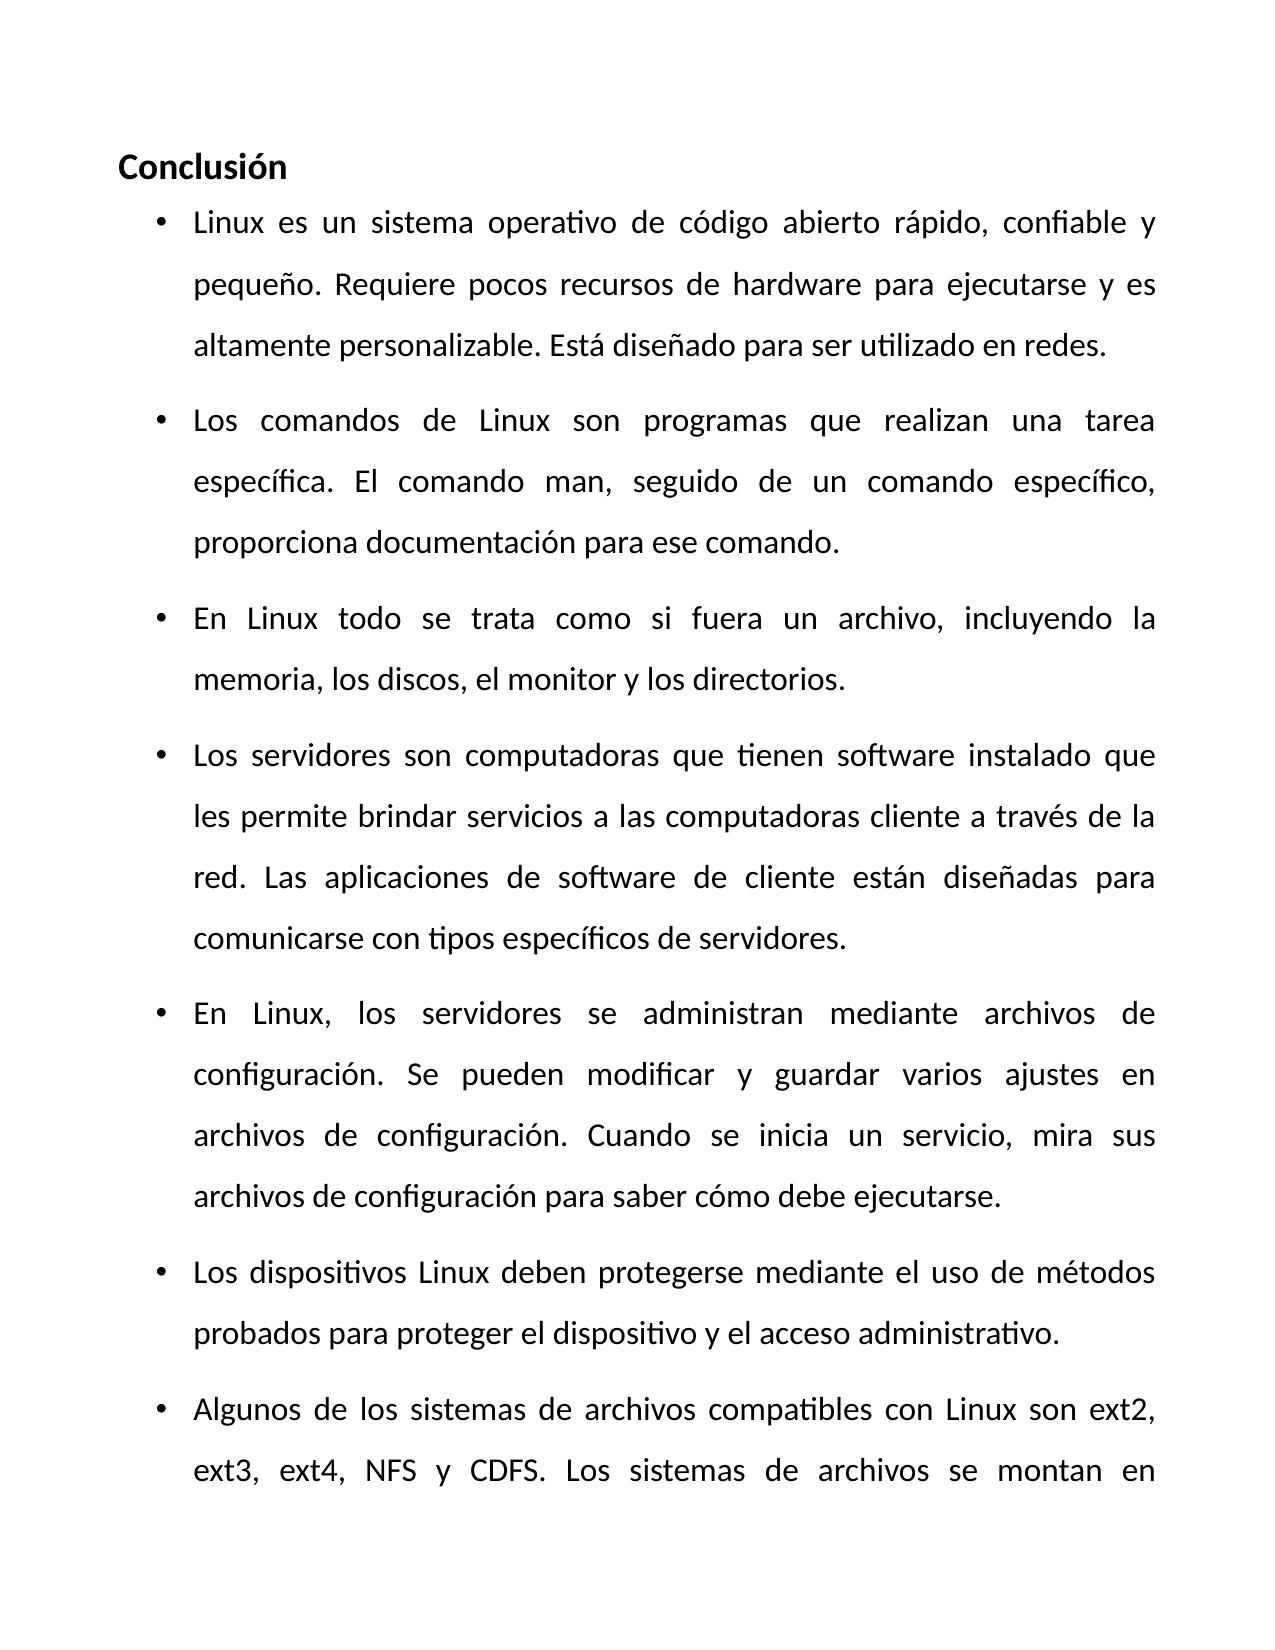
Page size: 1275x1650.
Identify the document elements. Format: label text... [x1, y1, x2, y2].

list Linux es un sistema operativo de código abierto rápido, confiable y pequeño. Requiere pocos recursos de hardware para ejecutarse y es altamente personalizable. Está diseñado para ser utilizado en redes. [156, 201, 1157, 364]
list Los servidores son computadoras que tienen software instalado que les permite brindar servicios a las computadoras cliente a través de la red. Las aplicaciones de software de cliente están diseñadas para comunicarse con tipos específicos de servidores. [156, 733, 1157, 957]
list En Linux, los servidores se administran mediante archivos de configuración. Se pueden modificar y guardar varios ajustes en archivos de configuración. Cuando se inicia un servicio, mira sus archivos de configuración para saber cómo debe ejecutarse. [156, 992, 1157, 1216]
subtitle Conclusión [118, 143, 1157, 189]
list Los dispositivos Linux deben protegerse mediante el uso de métodos probados para proteger el dispositivo y el acceso administrativo. [156, 1251, 1157, 1353]
list Algunos de los sistemas de archivos compatibles con Linux son ext2, ext3, ext4, NFS y CDFS. Los sistemas de archivos se montan en [156, 1388, 1157, 1489]
list En Linux todo se trata como si fuera un archivo, incluyendo la memoria, los discos, el monitor y los directorios. [156, 597, 1157, 699]
list Los comandos de Linux son programas que realizan una tarea específica. El comando man, seguido de un comando específico, proporciona documentación para ese comando. [156, 399, 1157, 562]
